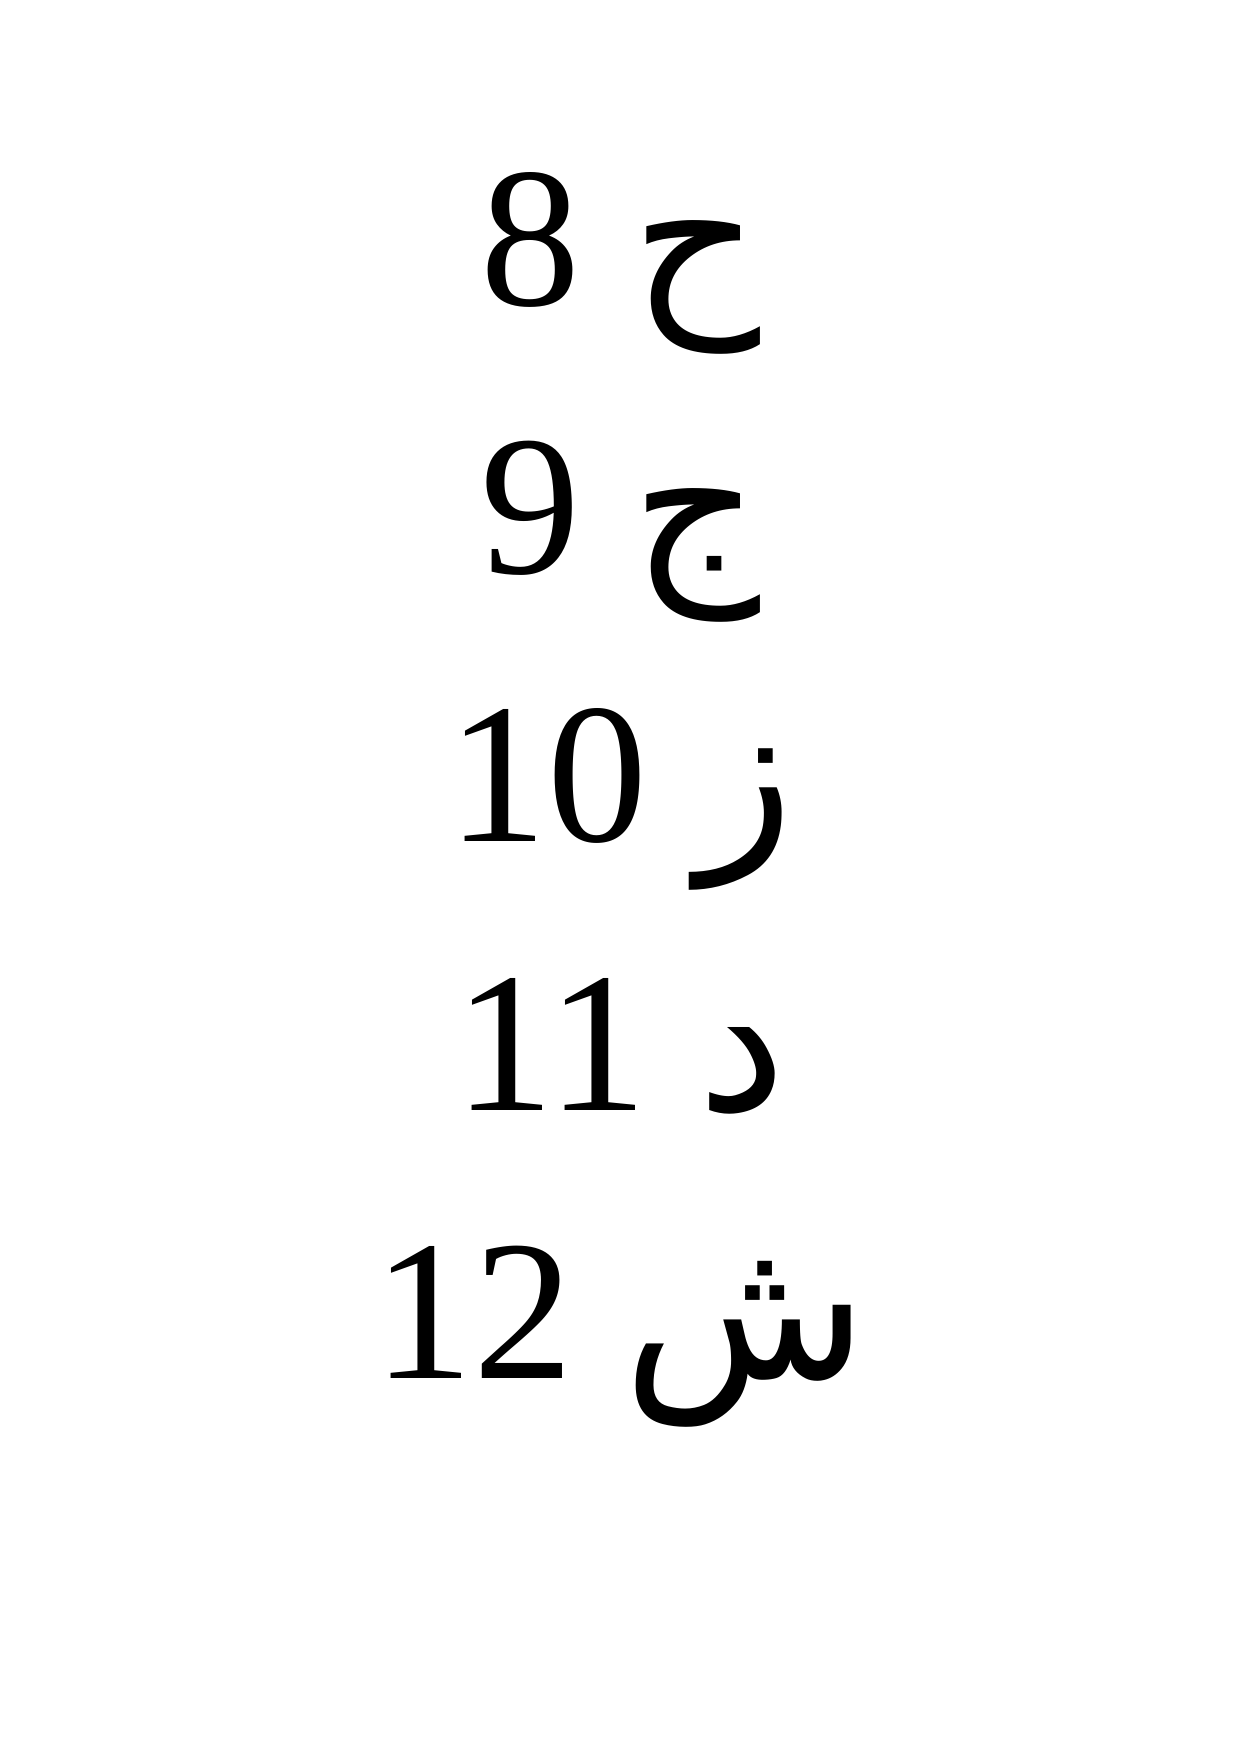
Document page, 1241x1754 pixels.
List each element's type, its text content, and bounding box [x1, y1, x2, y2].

text 8 ح [118, 118, 1122, 387]
text 12 ش [118, 1192, 1122, 1460]
text 9 ج [118, 387, 1122, 655]
text 10 ز [118, 655, 1122, 923]
text 11 د [118, 923, 1122, 1192]
